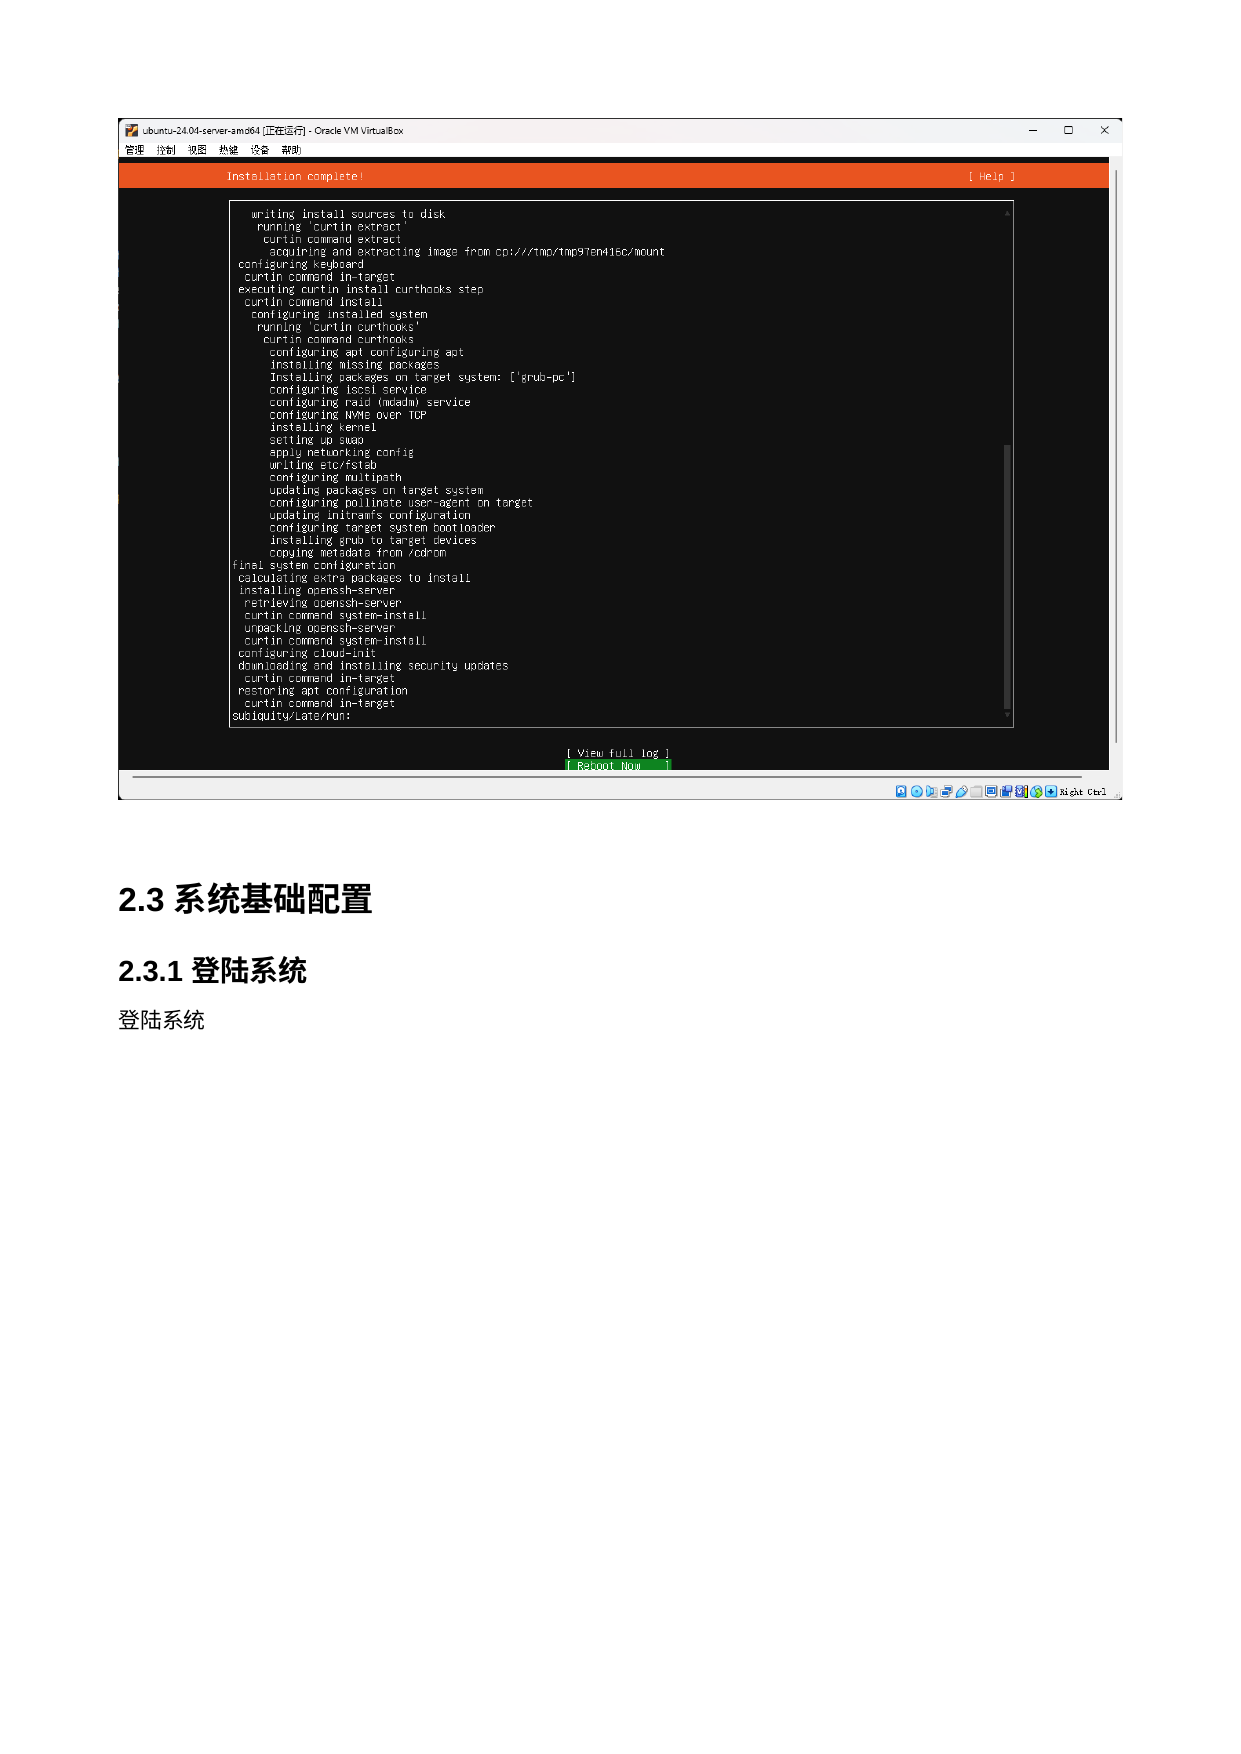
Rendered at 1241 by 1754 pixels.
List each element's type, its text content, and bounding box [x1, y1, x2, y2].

subtitle 2.3 系统基础配置 [118, 873, 1122, 921]
text 登陆系统 [118, 1003, 1122, 1034]
subtitle 2.3.1 登陆系统 [118, 948, 1122, 990]
picture [118, 118, 1123, 800]
